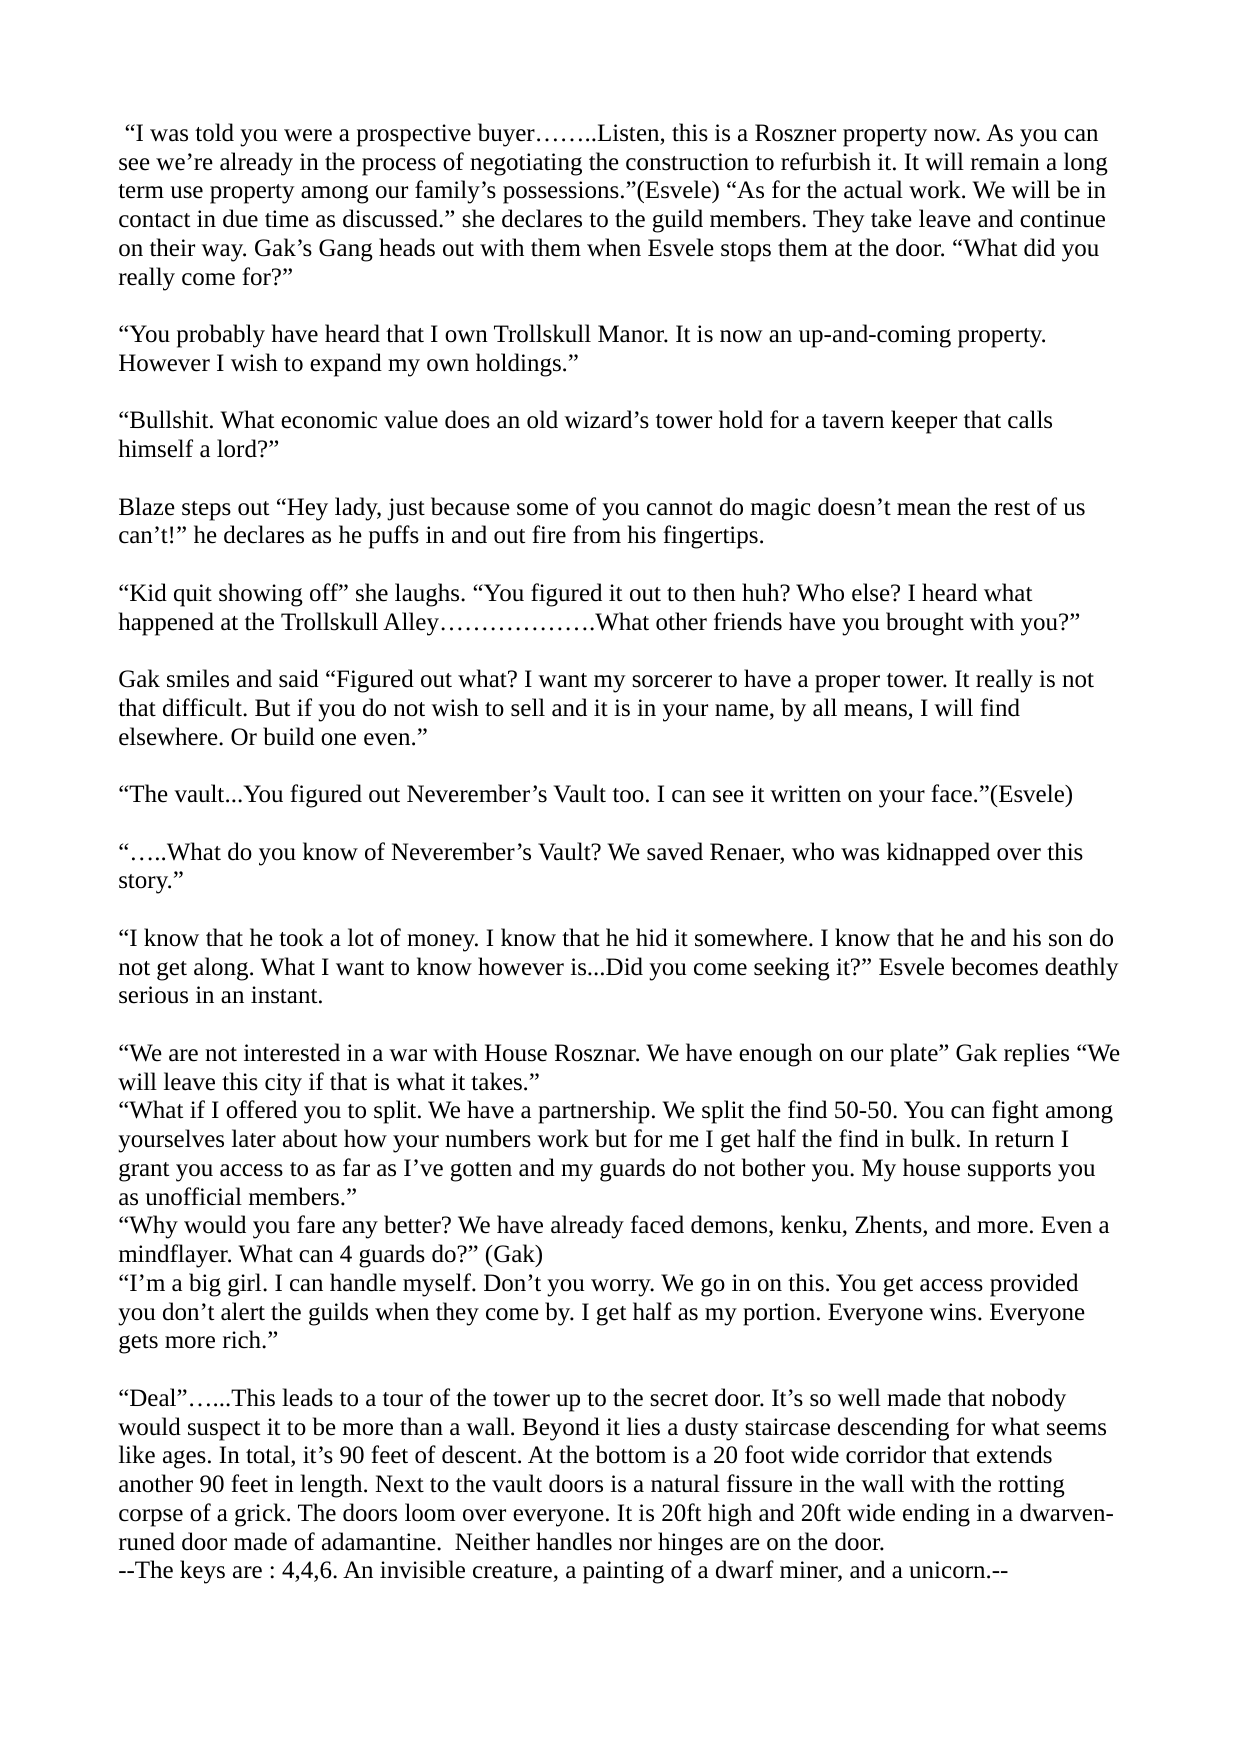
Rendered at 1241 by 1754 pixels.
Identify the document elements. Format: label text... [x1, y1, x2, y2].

text “I was told you were a prospective buyer……..Listen, this is a Roszner property now. As you can see we’re already in the process of negotiating the construction to refurbish it. It will remain a long term use property among our family’s possessions.”(Esvele) “As for the actual work. We will be in contact in due time as discussed.” she declares to the guild members. They take leave and continue on their way. Gak’s Gang heads out with them when Esvele stops them at the door. “What did you really come for?” [118, 118, 1122, 291]
text “I know that he took a lot of money. I know that he hid it somewhere. I know that he and his son do not get along. What I want to know however is...Did you come seeking it?” Esvele becomes deathly serious in an instant. [118, 923, 1122, 1009]
text “Deal”…...This leads to a tour of the tower up to the secret door. It’s so well made that nobody would suspect it to be more than a wall. Beyond it lies a dusty staircase descending for what seems like ages. In total, it’s 90 feet of descent. At the bottom is a 20 foot wide corridor that extends another 90 feet in length. Next to the vault doors is a natural fissure in the wall with the rotting corpse of a grick. The doors loom over everyone. It is 20ft high and 20ft wide ending in a dwarven-runed door made of adamantine. Neither handles nor hinges are on the door. [118, 1383, 1122, 1556]
text “You probably have heard that I own Trollskull Manor. It is now an up-and-coming property. However I wish to expand my own holdings.” [118, 319, 1122, 377]
text “We are not interested in a war with House Rosznar. We have enough on our plate” Gak replies “We will leave this city if that is what it takes.” [118, 1038, 1122, 1096]
text Blaze steps out “Hey lady, just because some of you cannot do magic doesn’t mean the rest of us can’t!” he declares as he puffs in and out fire from his fingertips. [118, 492, 1122, 549]
text --The keys are : 4,4,6. An invisible creature, a painting of a dwarf miner, and a unicorn.-- [118, 1556, 1122, 1584]
text “I’m a big girl. I can handle myself. Don’t you worry. We go in on this. You get access provided you don’t alert the guilds when they come by. I get half as my portion. Everyone wins. Everyone gets more rich.” [118, 1268, 1122, 1354]
text “Kid quit showing off” she laughs. “You figured it out to then huh? Who else? I heard what happened at the Trollskull Alley……………….What other friends have you brought with you?” [118, 578, 1122, 636]
text “…..What do you know of Neverember’s Vault? We saved Renaer, who was kidnapped over this story.” [118, 837, 1122, 894]
text “What if I offered you to split. We have a partnership. We split the find 50-50. You can fight among yourselves later about how your numbers work but for me I get half the find in bulk. In return I grant you access to as far as I’ve gotten and my guards do not bother you. My house supports you as unofficial members.” [118, 1096, 1122, 1211]
text Gak smiles and said “Figured out what? I want my sorcerer to have a proper tower. It really is not that difficult. But if you do not wish to sell and it is in your name, by all means, I will find elsewhere. Or build one even.” [118, 664, 1122, 751]
text “Bullshit. What economic value does an old wizard’s tower hold for a tavern keeper that calls himself a lord?” [118, 406, 1122, 463]
text “The vault...You figured out Neverember’s Vault too. I can see it written on your face.”(Esvele) [118, 779, 1122, 808]
text “Why would you fare any better? We have already faced demons, kenku, Zhents, and more. Even a mindflayer. What can 4 guards do?” (Gak) [118, 1211, 1122, 1268]
